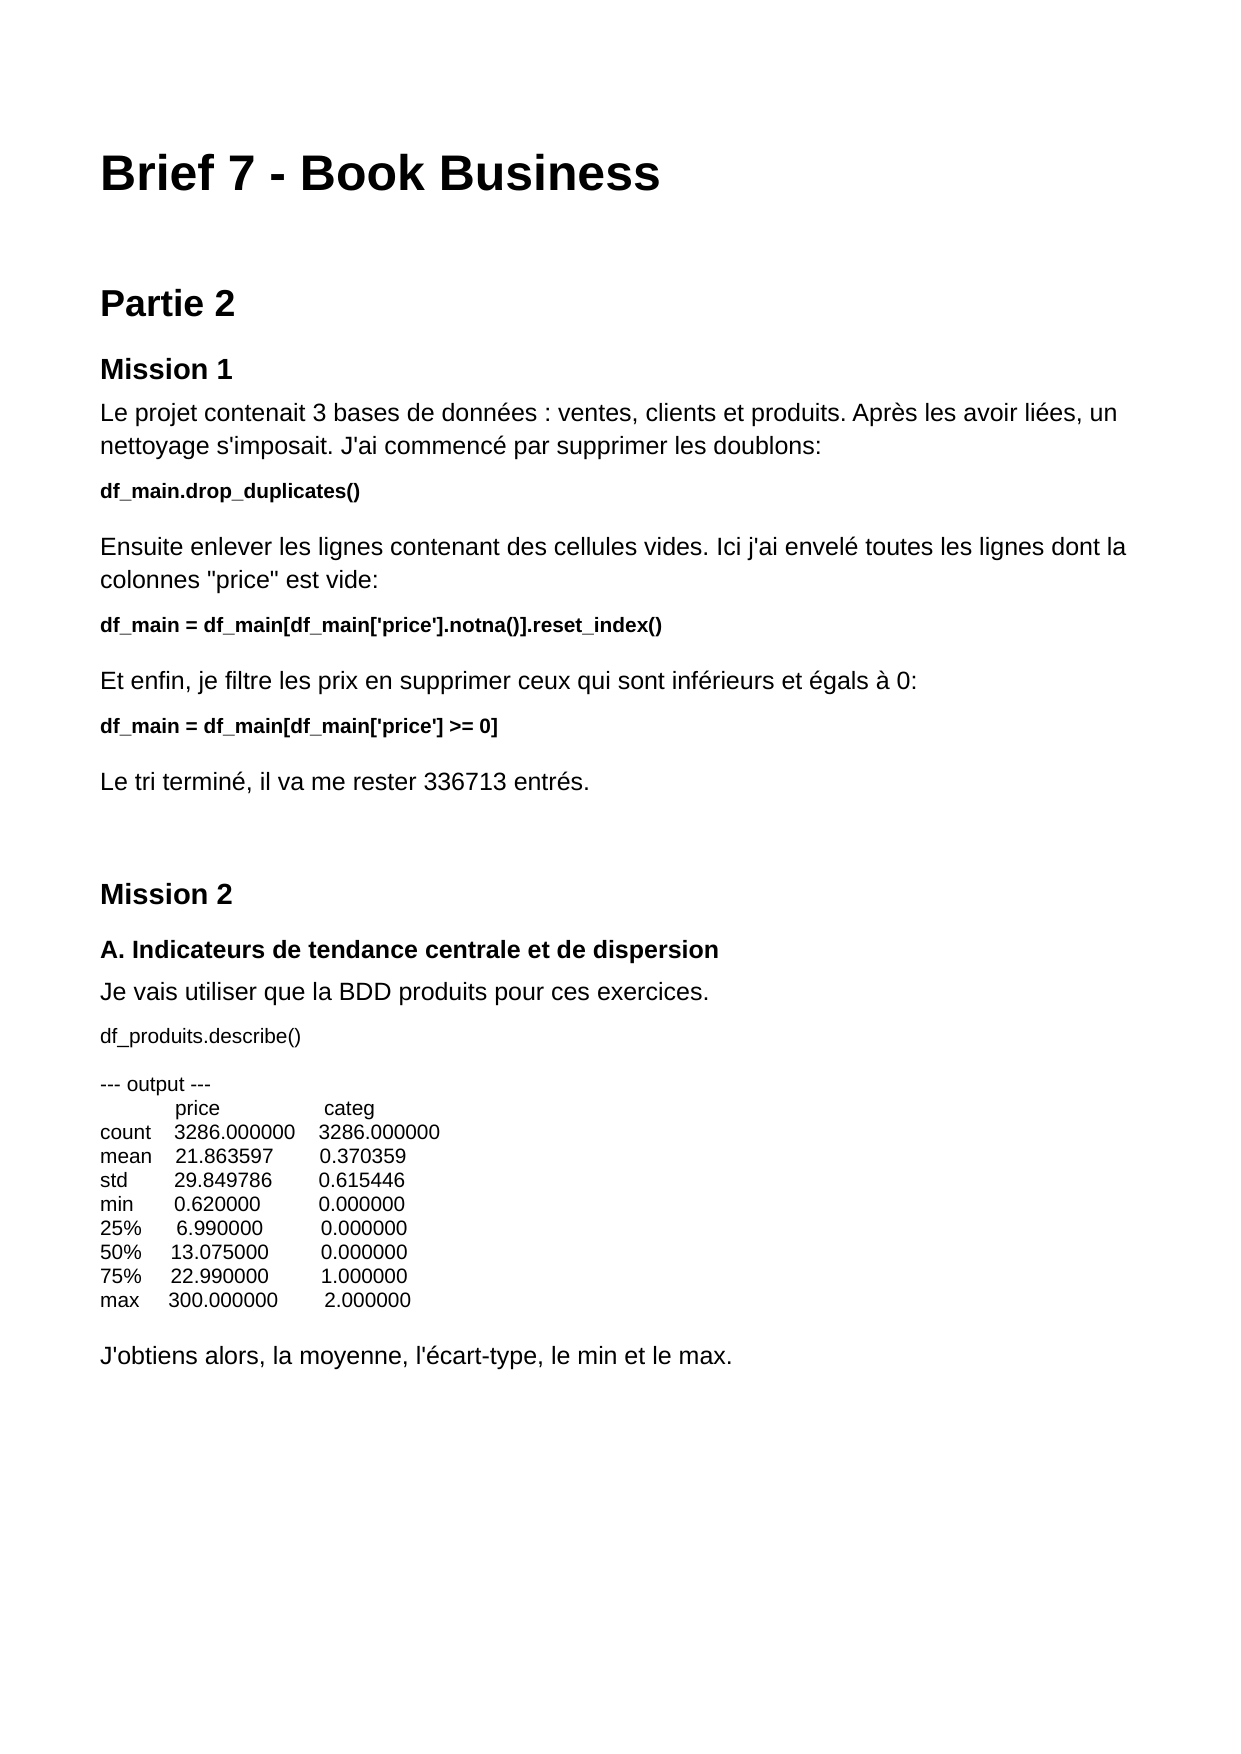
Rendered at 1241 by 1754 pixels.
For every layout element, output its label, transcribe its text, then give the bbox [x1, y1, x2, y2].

subtitle A. Indicateurs de tendance centrale et de dispersion [100, 935, 1139, 964]
text 25% 6.990000 0.000000 [100, 1216, 1139, 1240]
text mean 21.863597 0.370359 [100, 1144, 1139, 1168]
text std 29.849786 0.615446 [100, 1168, 1139, 1192]
text price categ [100, 1096, 1139, 1120]
text Je vais utiliser que la BDD produits pour ces exercices. [100, 977, 1139, 1005]
text --- output --- [100, 1072, 1139, 1096]
text Ensuite enlever les lignes contenant des cellules vides. Ici j'ai envelé toutes les lignes dont la colonnes "price" est vide: [100, 532, 1139, 594]
text Le projet contenait 3 bases de données : ventes, clients et produits. Après les avoir liées, un nettoyage s'imposait. J'ai commencé par supprimer les doublons: [100, 398, 1139, 459]
text max 300.000000 2.000000 [100, 1288, 1139, 1312]
subtitle Mission 1 [100, 352, 1139, 385]
text min 0.620000 0.000000 [100, 1192, 1139, 1216]
text 50% 13.075000 0.000000 [100, 1240, 1139, 1264]
text Le tri terminé, il va me rester 336713 entrés. [100, 767, 1139, 796]
text df_main.drop_duplicates() [100, 478, 1139, 502]
subtitle Partie 2 [100, 282, 1139, 325]
text df_main = df_main[df_main['price'].notna()].reset_index() [100, 612, 1139, 636]
text Et enfin, je filtre les prix en supprimer ceux qui sont inférieurs et égals à 0: [100, 666, 1139, 695]
subtitle Mission 2 [100, 877, 1139, 910]
text df_produits.describe() [100, 1024, 1139, 1048]
text df_main = df_main[df_main['price'] >= 0] [100, 713, 1139, 737]
subtitle Brief 7 - Book Business [100, 143, 1139, 201]
text 75% 22.990000 1.000000 [100, 1264, 1139, 1288]
text count 3286.000000 3286.000000 [100, 1120, 1139, 1144]
text J'obtiens alors, la moyenne, l'écart-type, le min et le max. [100, 1341, 1139, 1370]
